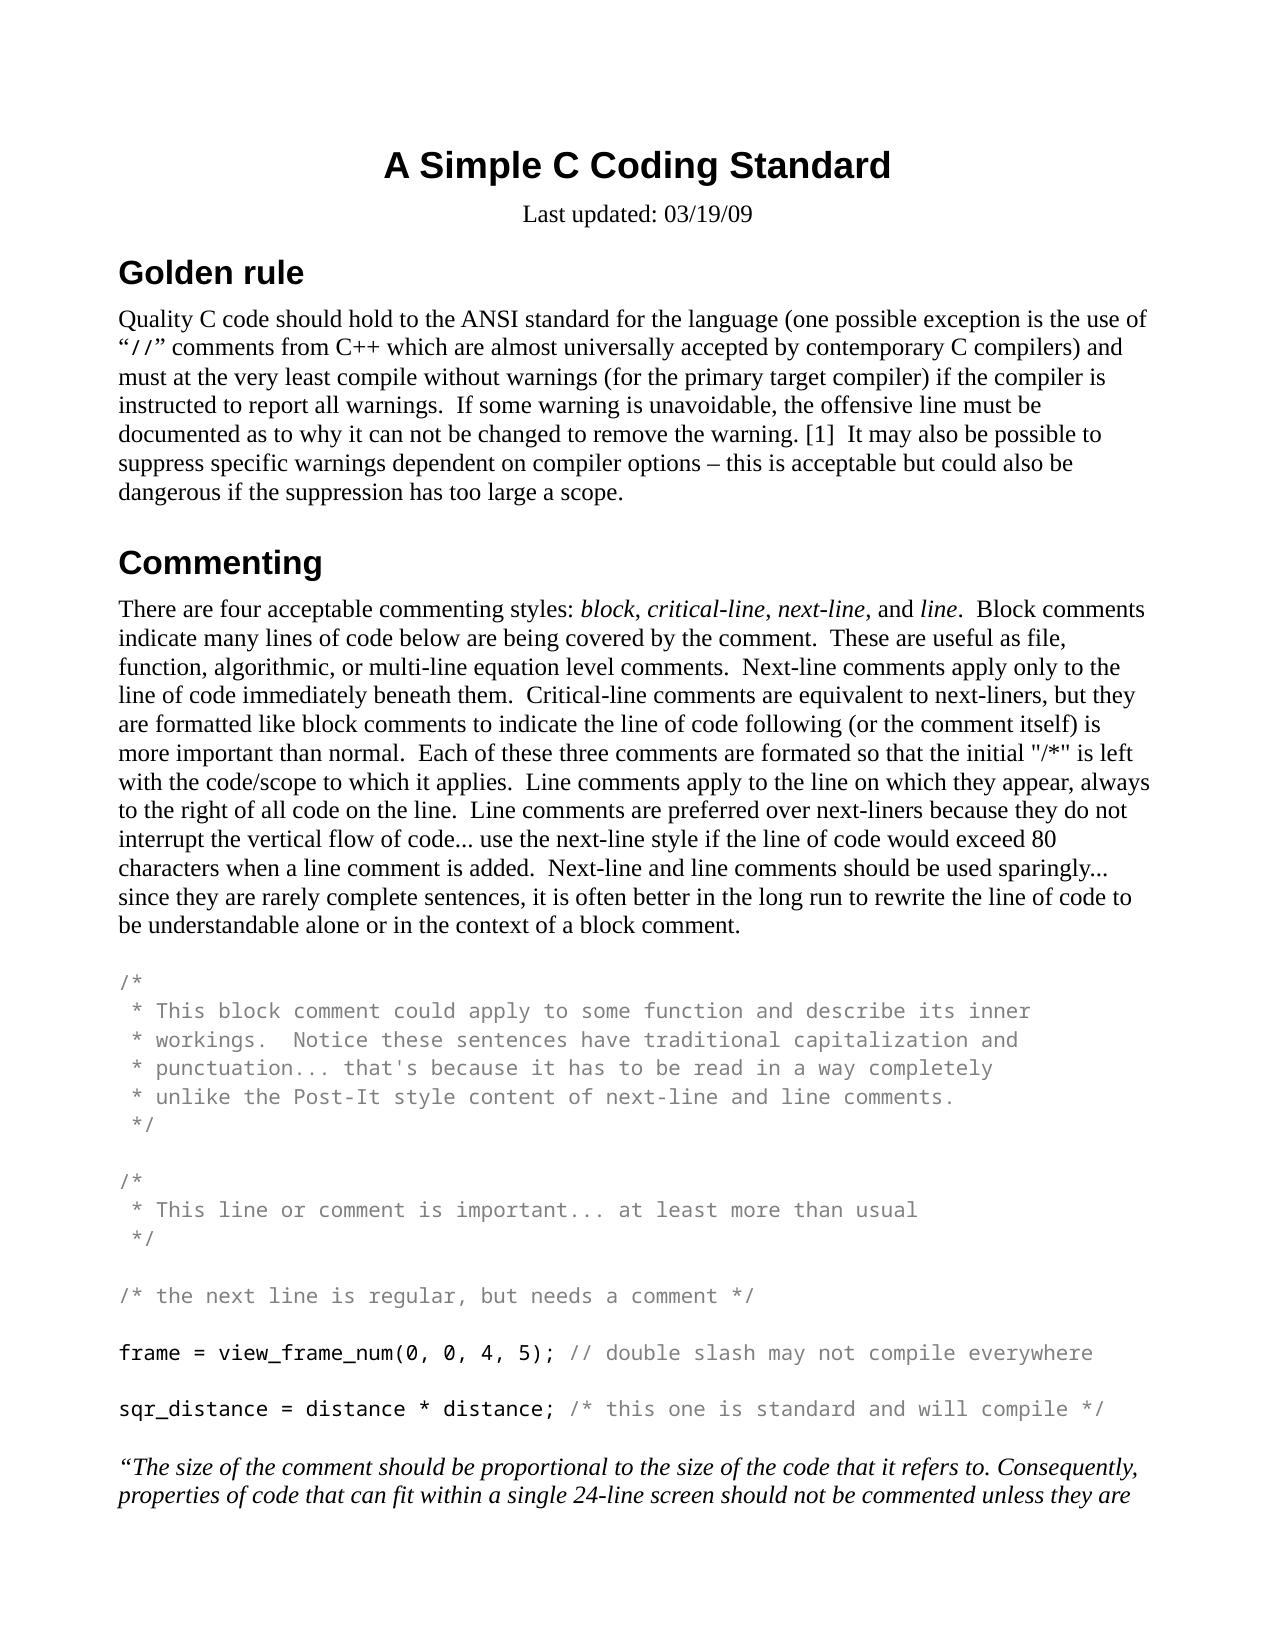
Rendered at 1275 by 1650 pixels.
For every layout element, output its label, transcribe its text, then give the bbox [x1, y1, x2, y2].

text /* [118, 968, 1157, 996]
text */ [118, 1110, 1157, 1139]
text frame = view_frame_num(0, 0, 4, 5); // double slash may not compile everywhere [118, 1338, 1157, 1366]
text /* [118, 1167, 1157, 1196]
text There are four acceptable commenting styles: block, critical-line, next-line, and line. Block comments indicate many lines of code below are being covered by the comment. These are useful as file, function, algorithmic, or multi-line equation level comments. Next-line comments apply only to the line of code immediately beneath them. Critical-line comments are equivalent to next-liners, but they are formatted like block comments to indicate the line of code following (or the comment itself) is more important than normal. Each of these three comments are formated so that the initial "/*" is left with the code/scope to which it applies. Line comments apply to the line on which they appear, always to the right of all code on the line. Line comments are preferred over next-liners because they do not interrupt the vertical flow of code... use the next-line style if the line of code would exceed 80 characters when a line comment is added. Next-line and line comments should be used sparingly... since they are rarely complete sentences, it is often better in the long run to rewrite the line of code to be understandable alone or in the context of a block comment. [118, 594, 1157, 939]
text Quality C code should hold to the ANSI standard for the language (one possible exception is the use of “//” comments from C++ which are almost universally accepted by contemporary C compilers) and must at the very least compile without warnings (for the primary target compiler) if the compiler is instructed to report all warnings. If some warning is unavoidable, the offensive line must be documented as to why it can not be changed to remove the warning. [1] It may also be possible to suppress specific warnings dependent on compiler options – this is acceptable but could also be dangerous if the suppression has too large a scope. [118, 304, 1157, 506]
text * punctuation... that's because it has to be read in a way completely [118, 1053, 1157, 1082]
text * unlike the Post-It style content of next-line and line comments. [118, 1082, 1157, 1110]
text sqr_distance = distance * distance; /* this one is standard and will compile */ [118, 1394, 1157, 1423]
title A Simple C Coding Standard [118, 143, 1157, 186]
text * workings. Notice these sentences have traditional capitalization and [118, 1025, 1157, 1053]
subtitle Commenting [118, 543, 1157, 582]
subtitle Golden rule [118, 252, 1157, 291]
text */ [118, 1224, 1157, 1252]
text “The size of the comment should be proportional to the size of the code that it refers to. Consequently, properties of code that can fit within a single 24-line screen should not be commented unless they are [118, 1452, 1157, 1509]
text Last updated: 03/19/09 [118, 199, 1157, 227]
text /* the next line is regular, but needs a comment */ [118, 1281, 1157, 1309]
text * This block comment could apply to some function and describe its inner [118, 996, 1157, 1025]
text * This line or comment is important... at least more than usual [118, 1196, 1157, 1224]
